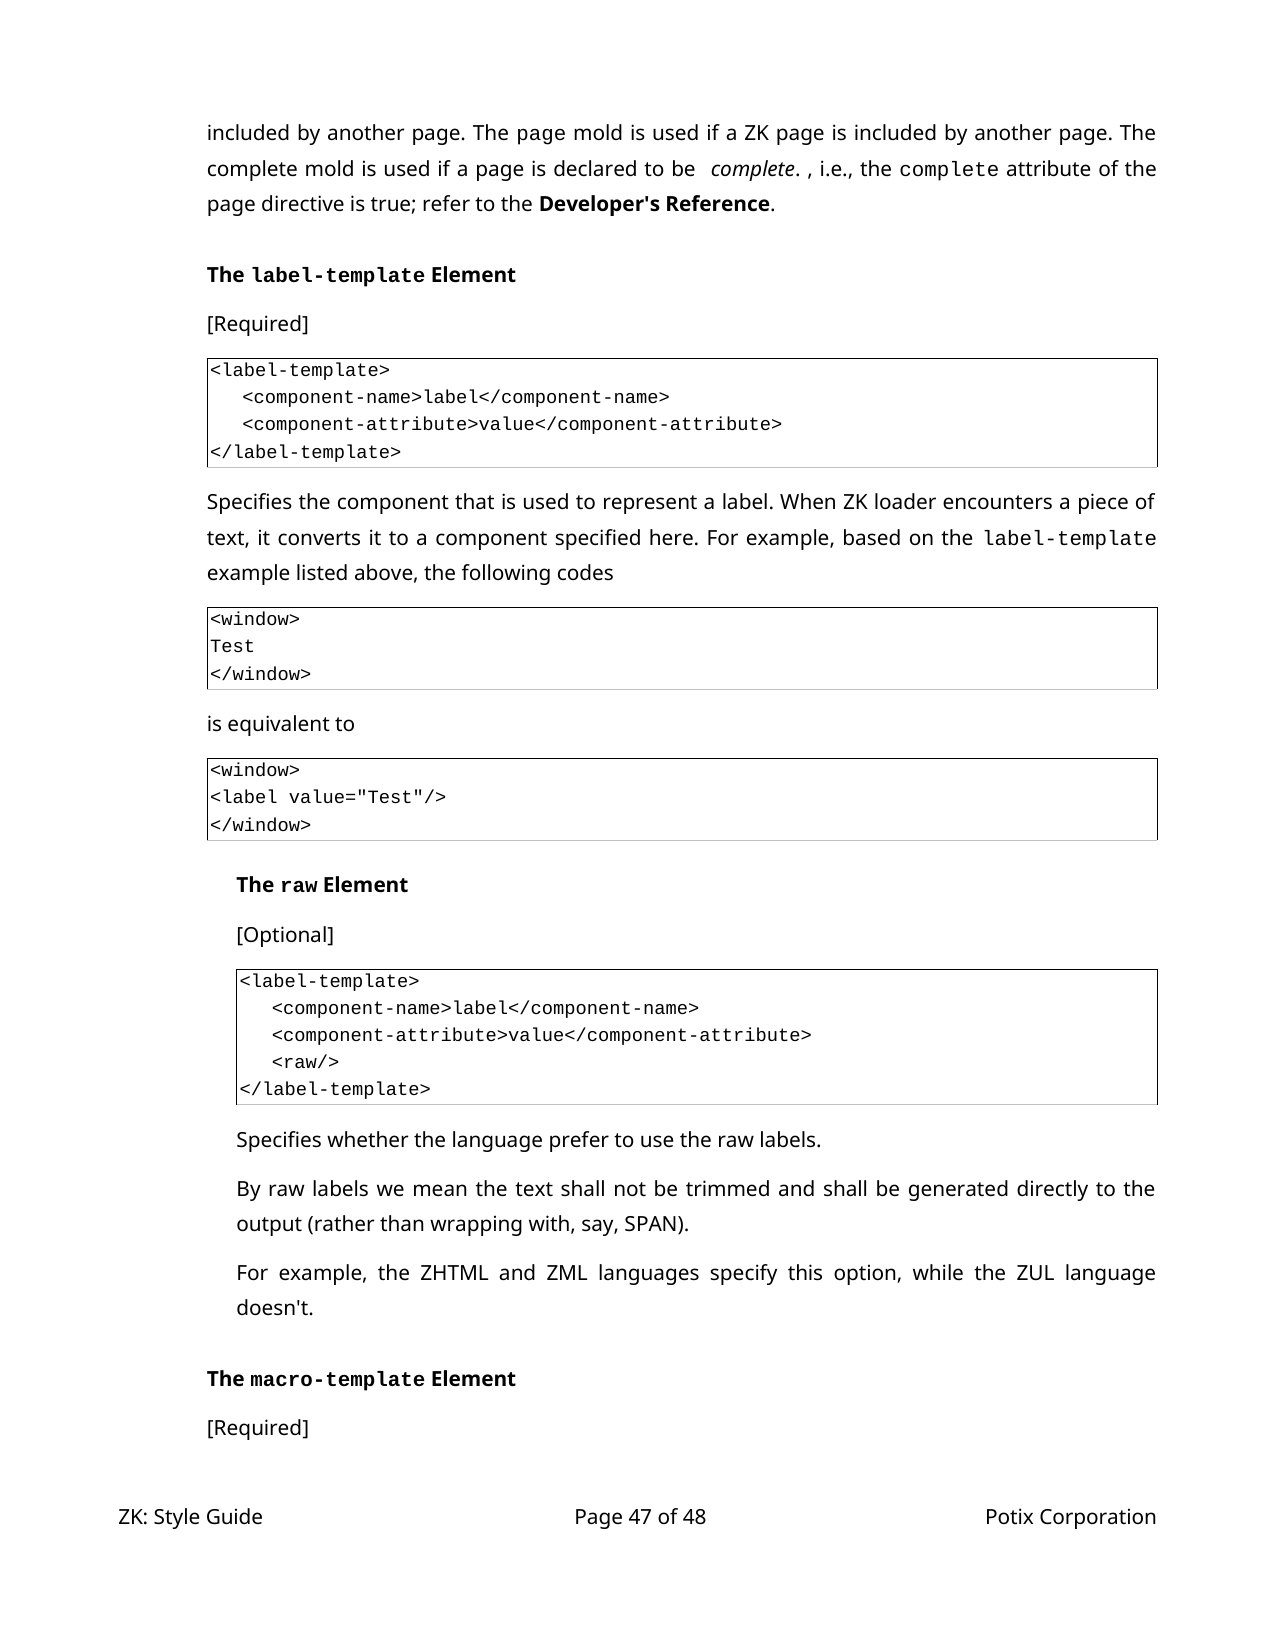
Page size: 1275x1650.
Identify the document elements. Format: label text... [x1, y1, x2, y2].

text included by another page. The page mold is used if a ZK page is included by another page. The complete mold is used if a page is declared to be complete. , i.e., the complete attribute of the page directive is true; refer to the Developer's Reference. [207, 118, 1157, 217]
subtitle The raw Element [236, 871, 1157, 899]
text </window> [208, 661, 1157, 689]
text <label value="Test"/> [208, 785, 1157, 809]
text <component-name>label</component-name> [208, 385, 1157, 409]
text <raw/> [237, 1050, 1157, 1074]
text For example, the ZHTML and ZML languages specify this option, while the ZUL language doesn't. [236, 1258, 1157, 1322]
subtitle The macro-template Element [207, 1364, 1157, 1393]
text Test [208, 634, 1157, 658]
text Specifies whether the language prefer to use the raw labels. [236, 1125, 1157, 1153]
text <label-template> [237, 970, 1157, 993]
text <label-template> [208, 359, 1157, 382]
text <window> [208, 608, 1157, 631]
text [Optional] [236, 920, 1157, 948]
text [Required] [207, 1413, 1157, 1441]
text <component-attribute>value</component-attribute> [237, 1023, 1157, 1047]
text </label-template> [237, 1077, 1157, 1104]
text <window> [208, 759, 1157, 782]
subtitle The label-template Element [207, 260, 1157, 288]
text </window> [208, 812, 1157, 840]
text <component-name>label</component-name> [237, 996, 1157, 1020]
text </label-template> [208, 439, 1157, 467]
text [Required] [207, 309, 1157, 337]
text <component-attribute>value</component-attribute> [208, 412, 1157, 437]
text Specifies the component that is used to represent a label. When ZK loader encounters a piece of text, it converts it to a component specified here. For example, based on the label-template example listed above, the following codes [207, 487, 1157, 586]
text By raw labels we mean the text shall not be trimmed and shall be generated directly to the output (rather than wrapping with, say, SPAN). [236, 1174, 1157, 1237]
text is equivalent to [207, 709, 1157, 737]
